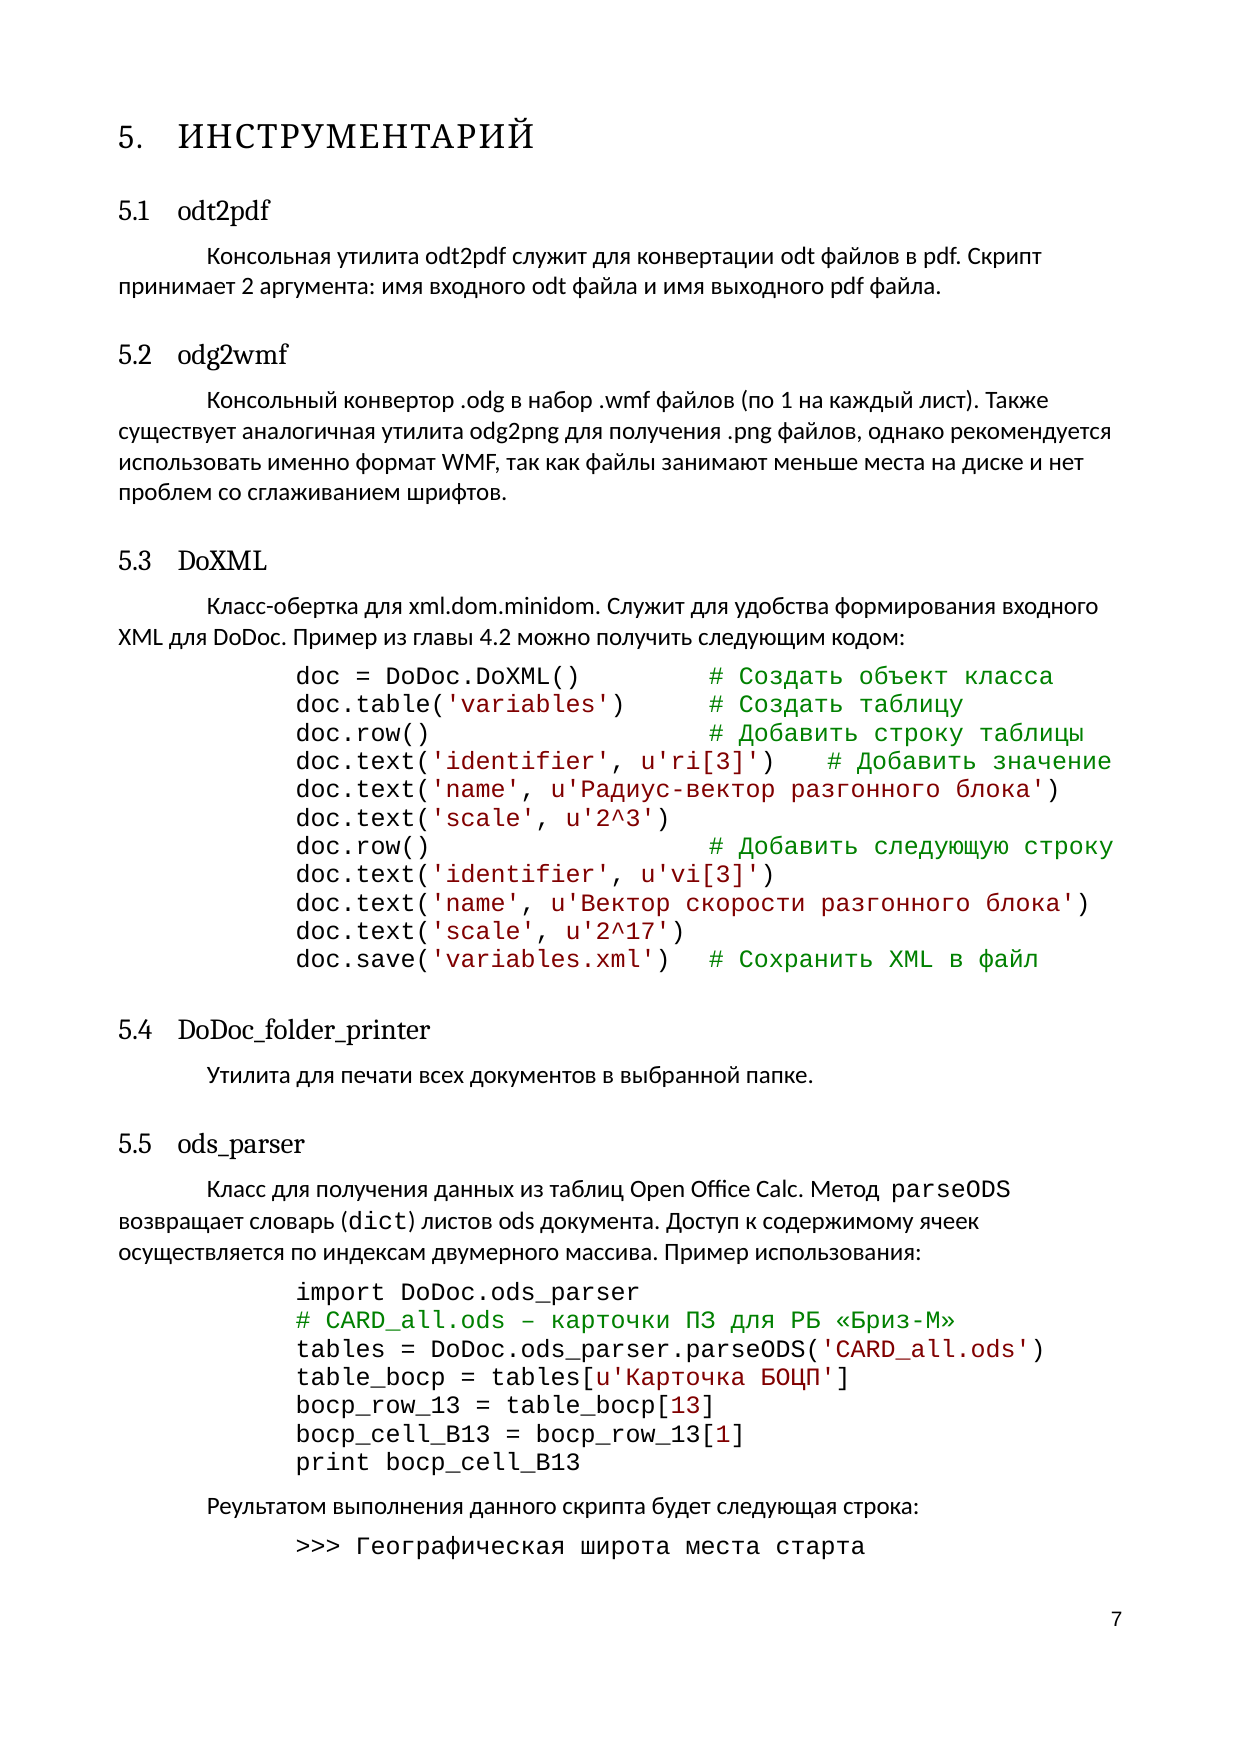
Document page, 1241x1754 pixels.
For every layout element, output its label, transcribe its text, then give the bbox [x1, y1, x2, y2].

subtitle DoXML [118, 544, 1122, 578]
text Класс-обертка для xml.dom.minidom. Служит для удобства формирования входного XML для DoDoc. Пример из главы 4.2 можно получить следующим кодом: [118, 590, 1122, 651]
text Класс для получения данных из таблиц Open Office Calc. Метод parseODS возвращает словарь (dict) листов ods документа. Доступ к содержимому ячеек осуществляется по индексам двумерного массива. Пример использования: [118, 1173, 1122, 1267]
text import DoDoc.ods_parser # CARD_all.ods – карточки ПЗ для РБ «Бриз-М» tables = DoDoc.ods_parser.parseODS('CARD_all.ods') table_bocp = tables[u'Карточка БОЦП'] bocp_row_13 = table_bocp[13] bocp_cell_B13 = bocp_row_13[1] print bocp_cell_B13 [295, 1279, 1122, 1478]
subtitle odg2wmf [118, 338, 1122, 372]
subtitle DoDoc_folder_printer [118, 1013, 1122, 1046]
subtitle odt2pdf [118, 194, 1122, 227]
subtitle ods_parser [118, 1127, 1122, 1161]
text >>> Географическая широта места старта [295, 1533, 1122, 1562]
text Реультатом выполнения данного скрипта будет следующая строка: [118, 1490, 1122, 1521]
text doc = DoDoc.DoXML() # Создать объект класса doc.table('variables') # Создать таблицу doc.row() # Добавить строку таблицы doc.text('identifier', u'ri[3]') # Добавить значение doc.text('name', u'Радиус-вектор разгонного блока') doc.text('scale', u'2^3') doc.row() # Добавить следующую строку doc.text('identifier', u'vi[3]') doc.text('name', u'Вектор скорости разгонного блока') doc.text('scale', u'2^17') doc.save('variables.xml') # Сохранить XML в файл [295, 664, 1122, 975]
text Утилита для печати всех документов в выбранной папке. [118, 1059, 1122, 1089]
text Консольная утилита odt2pdf служит для конвертации odt файлов в pdf. Скрипт принимает 2 аргумента: имя входного odt файла и имя выходного pdf файла. [118, 240, 1122, 301]
text Консольный конвертор .odg в набор .wmf файлов (по 1 на каждый лист). Также существует аналогичная утилита odg2png для получения .png файлов, однако рекомендуется использовать именно формат WMF, так как файлы занимают меньше места на диске и нет проблем со сглаживанием шрифтов. [118, 384, 1122, 507]
subtitle Инструментарий [118, 118, 1122, 156]
